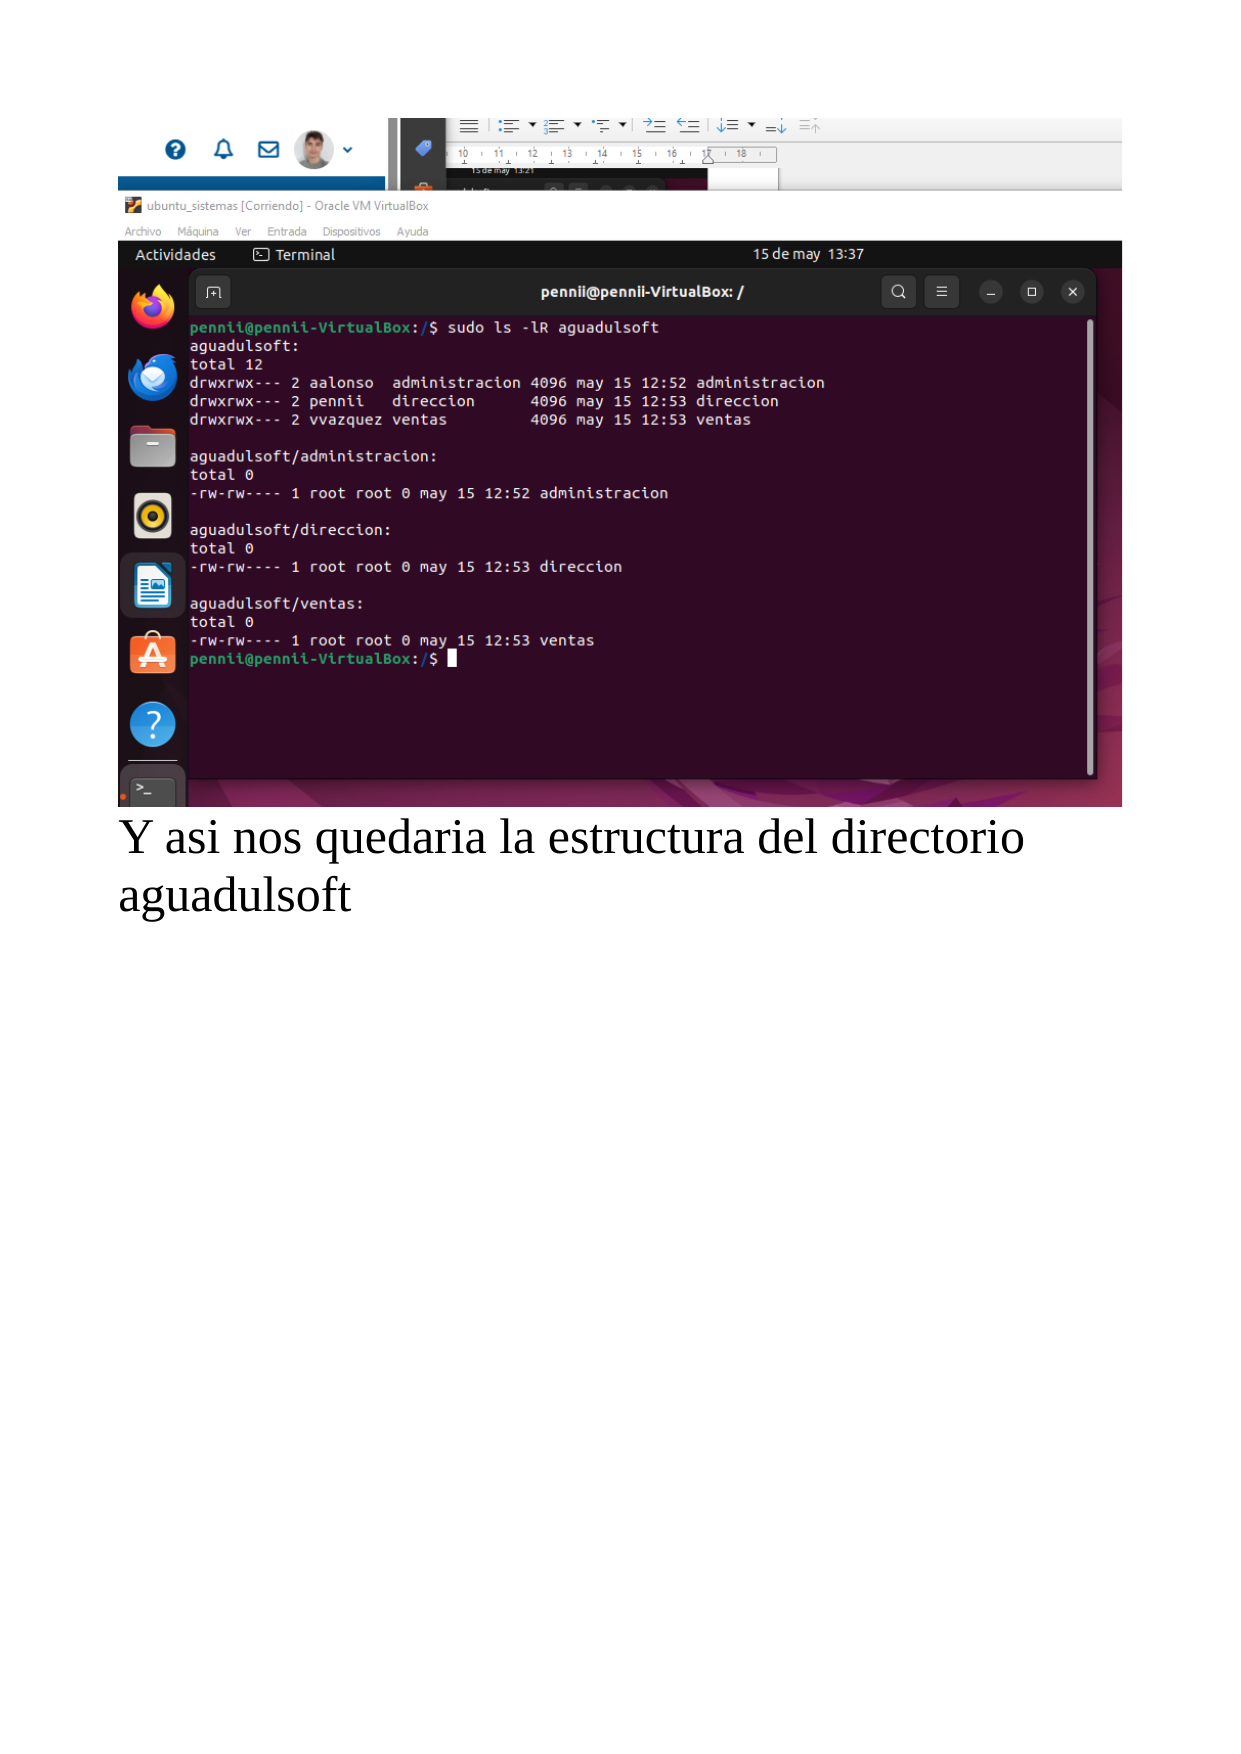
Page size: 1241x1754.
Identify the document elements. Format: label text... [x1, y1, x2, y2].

picture [118, 118, 1123, 807]
text Y asi nos quedaria la estructura del directorio aguadulsoft [118, 807, 1122, 922]
